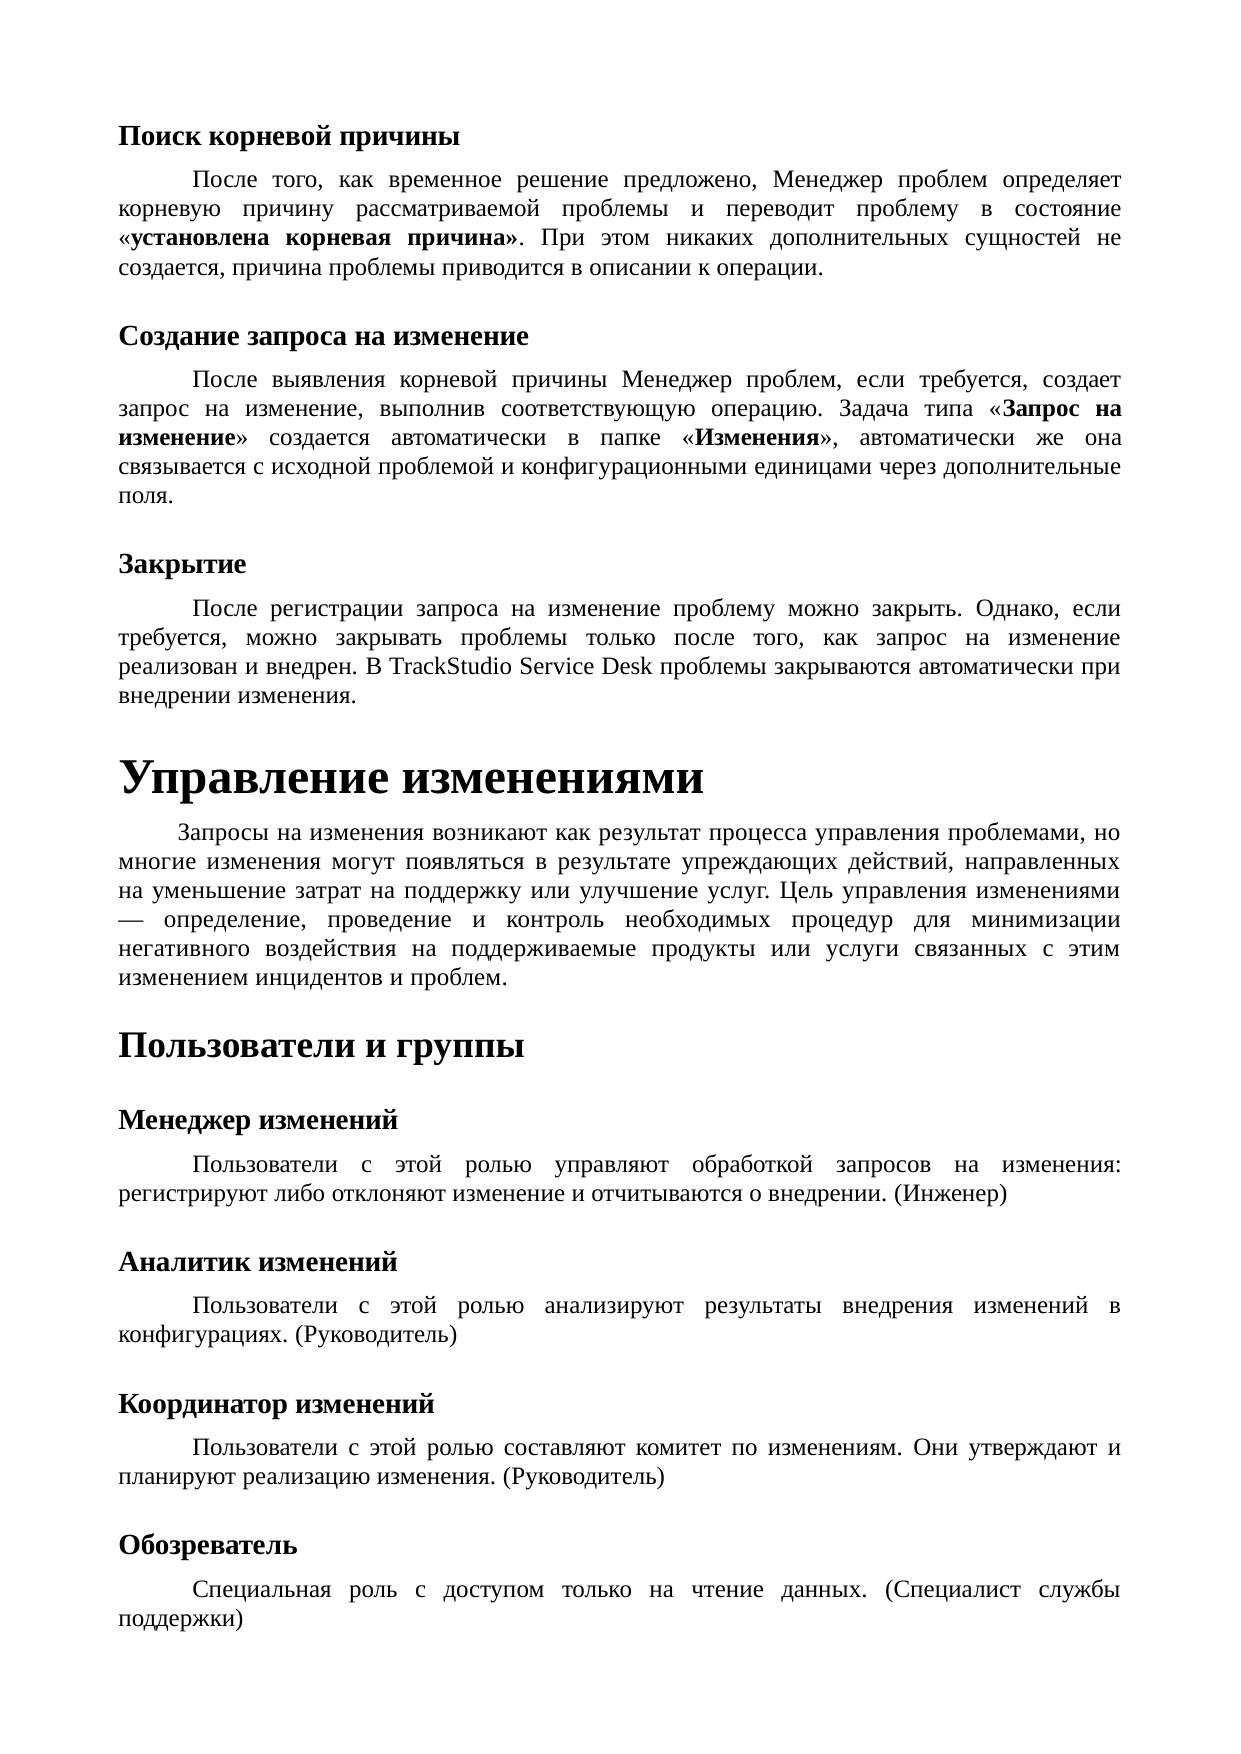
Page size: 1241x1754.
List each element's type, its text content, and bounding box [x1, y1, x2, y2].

subtitle Менеджер изменений [118, 1103, 1122, 1136]
subtitle Поиск корневой причины [118, 118, 1122, 152]
subtitle Пользователи и группы [118, 1022, 1122, 1065]
text Пользователи с этой ролью управляют обработкой запросов на изменения: регистрируют либо отклоняют изменение и отчитываются о внедрении. (Инженер) [118, 1149, 1122, 1207]
subtitle Закрытие [118, 547, 1122, 580]
text Специальная роль с доступом только на чтение данных. (Специалист службы поддержки) [118, 1574, 1122, 1632]
subtitle Аналитик изменений [118, 1244, 1122, 1278]
subtitle Создание запроса на изменение [118, 318, 1122, 351]
text Запросы на изменения возникают как результат процесса управления проблемами, но многие изменения могут появляться в результате упреждающих действий, направленных на уменьшение затрат на поддержку или улучшение услуг. Цель управления изменениями — определение, проведение и контроль необходимых процедур для минимизации негативного воздействия на поддерживаемые продукты или услуги связанных с этим изменением инцидентов и проблем. [118, 817, 1122, 991]
text После того, как временное решение предложено, Менеджер проблем определяет корневую причину рассматриваемой проблемы и переводит проблему в состояние «установлена корневая причина». При этом никаких дополнительных сущностей не создается, причина проблемы приводится в описании к операции. [118, 164, 1122, 280]
text Пользователи с этой ролью анализируют результаты внедрения изменений в конфигурациях. (Руководитель) [118, 1290, 1122, 1348]
text После выявления корневой причины Менеджер проблем, если требуется, создает запрос на изменение, выполнив соответствующую операцию. Задача типа «Запрос на изменение» создается автоматически в папке «Изменения», автоматически же она связывается с исходной проблемой и конфигурационными единицами через дополнительные поля. [118, 364, 1122, 509]
subtitle Обозреватель [118, 1528, 1122, 1561]
text Пользователи с этой ролью составляют комитет по изменениям. Они утверждают и планируют реализацию изменения. (Руководитель) [118, 1432, 1122, 1490]
text После регистрации запроса на изменение проблему можно закрыть. Однако, если требуется, можно закрывать проблемы только после того, как запрос на изменение реализован и внедрен. В TrackStudio Service Desk проблемы закрываются автоматически при внедрении изменения. [118, 593, 1122, 709]
subtitle Управление изменениями [118, 747, 1122, 804]
subtitle Координатор изменений [118, 1386, 1122, 1419]
